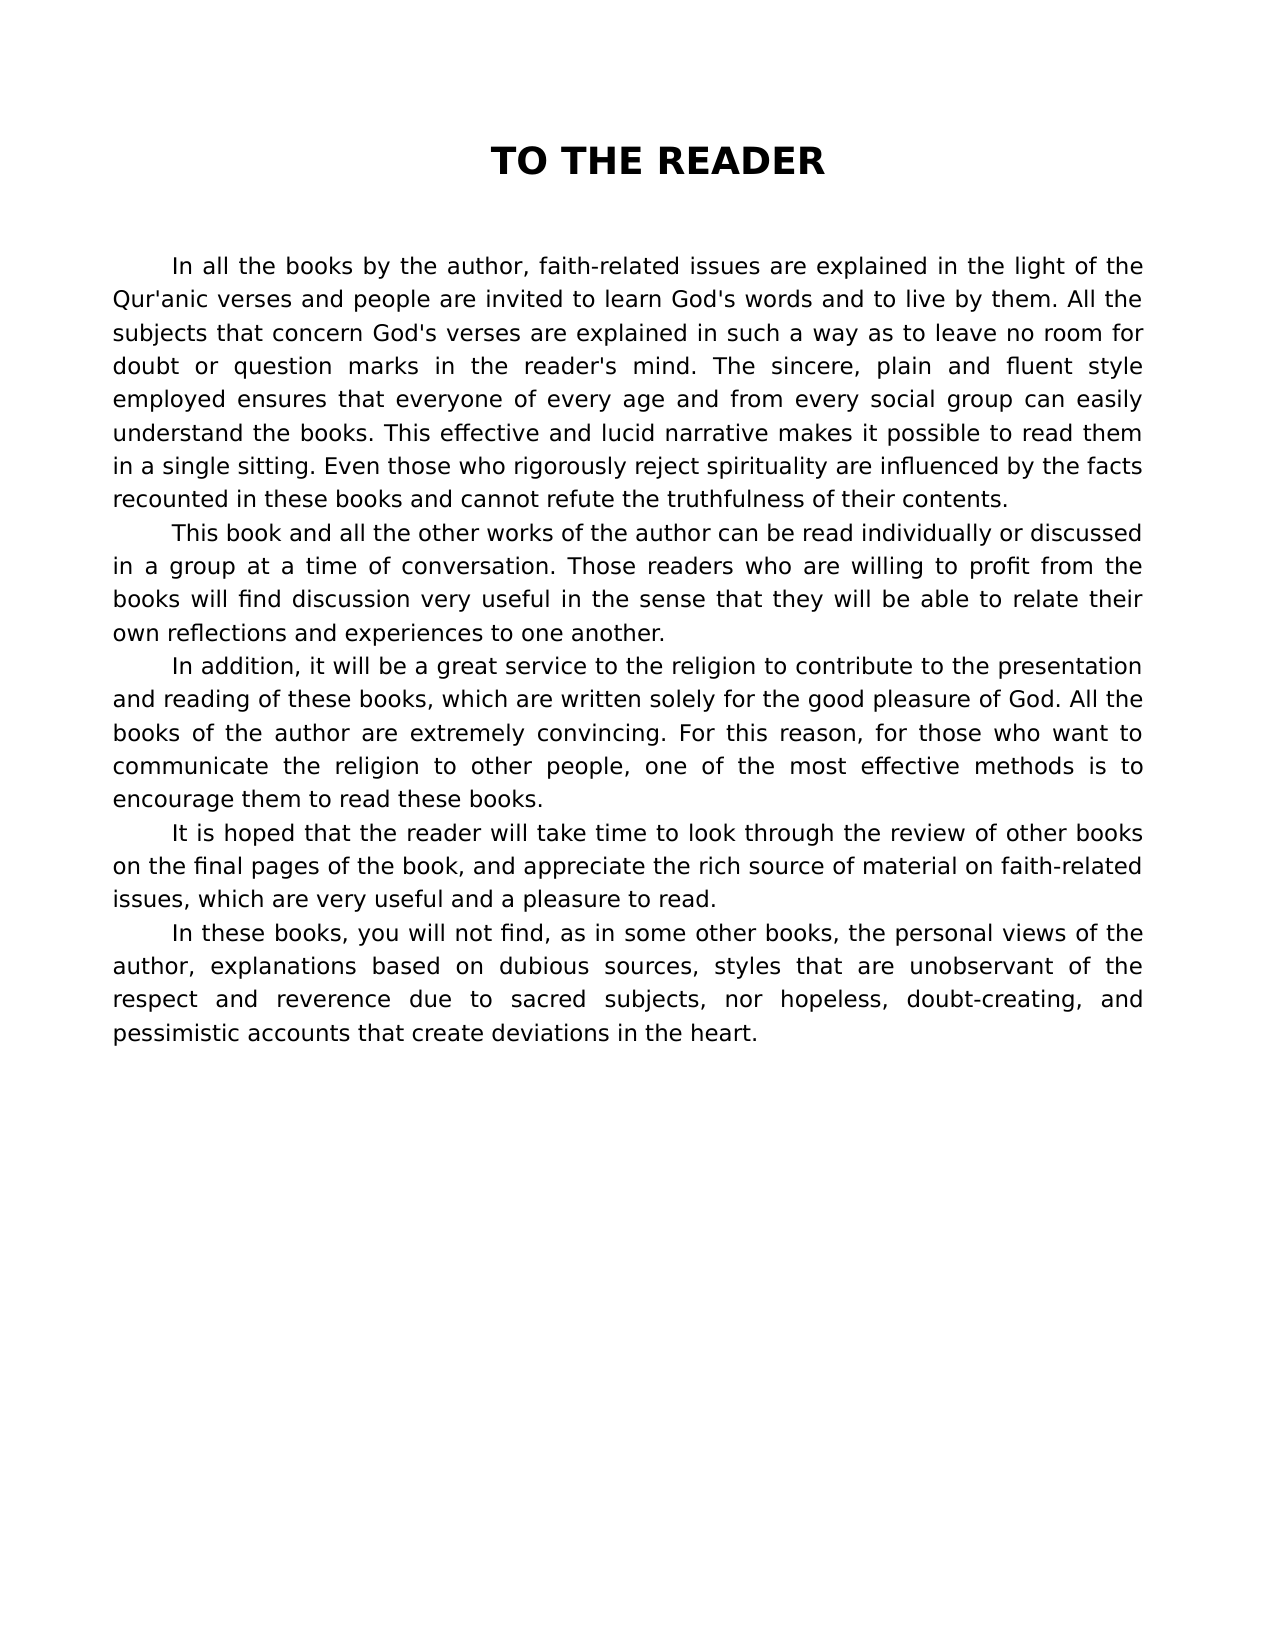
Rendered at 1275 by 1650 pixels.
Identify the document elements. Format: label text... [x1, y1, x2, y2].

text In addition, it will be a great service to the religion to contribute to the presentation and reading of these books, which are written solely for the good pleasure of God. All the books of the author are extremely convincing. For this reason, for those who want to communicate the religion to other people, one of the most effective methods is to encourage them to read these books. [112, 648, 1145, 814]
text TO THE READER [112, 148, 1145, 181]
text In these books, you will not find, as in some other books, the personal views of the author, explanations based on dubious sources, styles that are unobservant of the respect and reverence due to sacred subjects, nor hopeless, doubt-creating, and pessimistic accounts that create deviations in the heart. [112, 914, 1145, 1048]
text In all the books by the author, faith-related issues are explained in the light of the Qur'anic verses and people are invited to learn God's words and to live by them. All the subjects that concern God's verses are explained in such a way as to leave no room for doubt or question marks in the reader's mind. The sincere, plain and fluent style employed ensures that everyone of every age and from every social group can easily understand the books. This effective and lucid narrative makes it possible to read them in a single sitting. Even those who rigorously reject spirituality are influenced by the facts recounted in these books and cannot refute the truthfulness of their contents. [112, 248, 1145, 514]
text This book and all the other works of the author can be read individually or discussed in a group at a time of conversation. Those readers who are willing to profit from the books will find discussion very useful in the sense that they will be able to relate their own reflections and experiences to one another. [112, 514, 1145, 648]
text It is hoped that the reader will take time to look through the review of other books on the final pages of the book, and appreciate the rich source of material on faith-related issues, which are very useful and a pleasure to read. [112, 814, 1145, 914]
